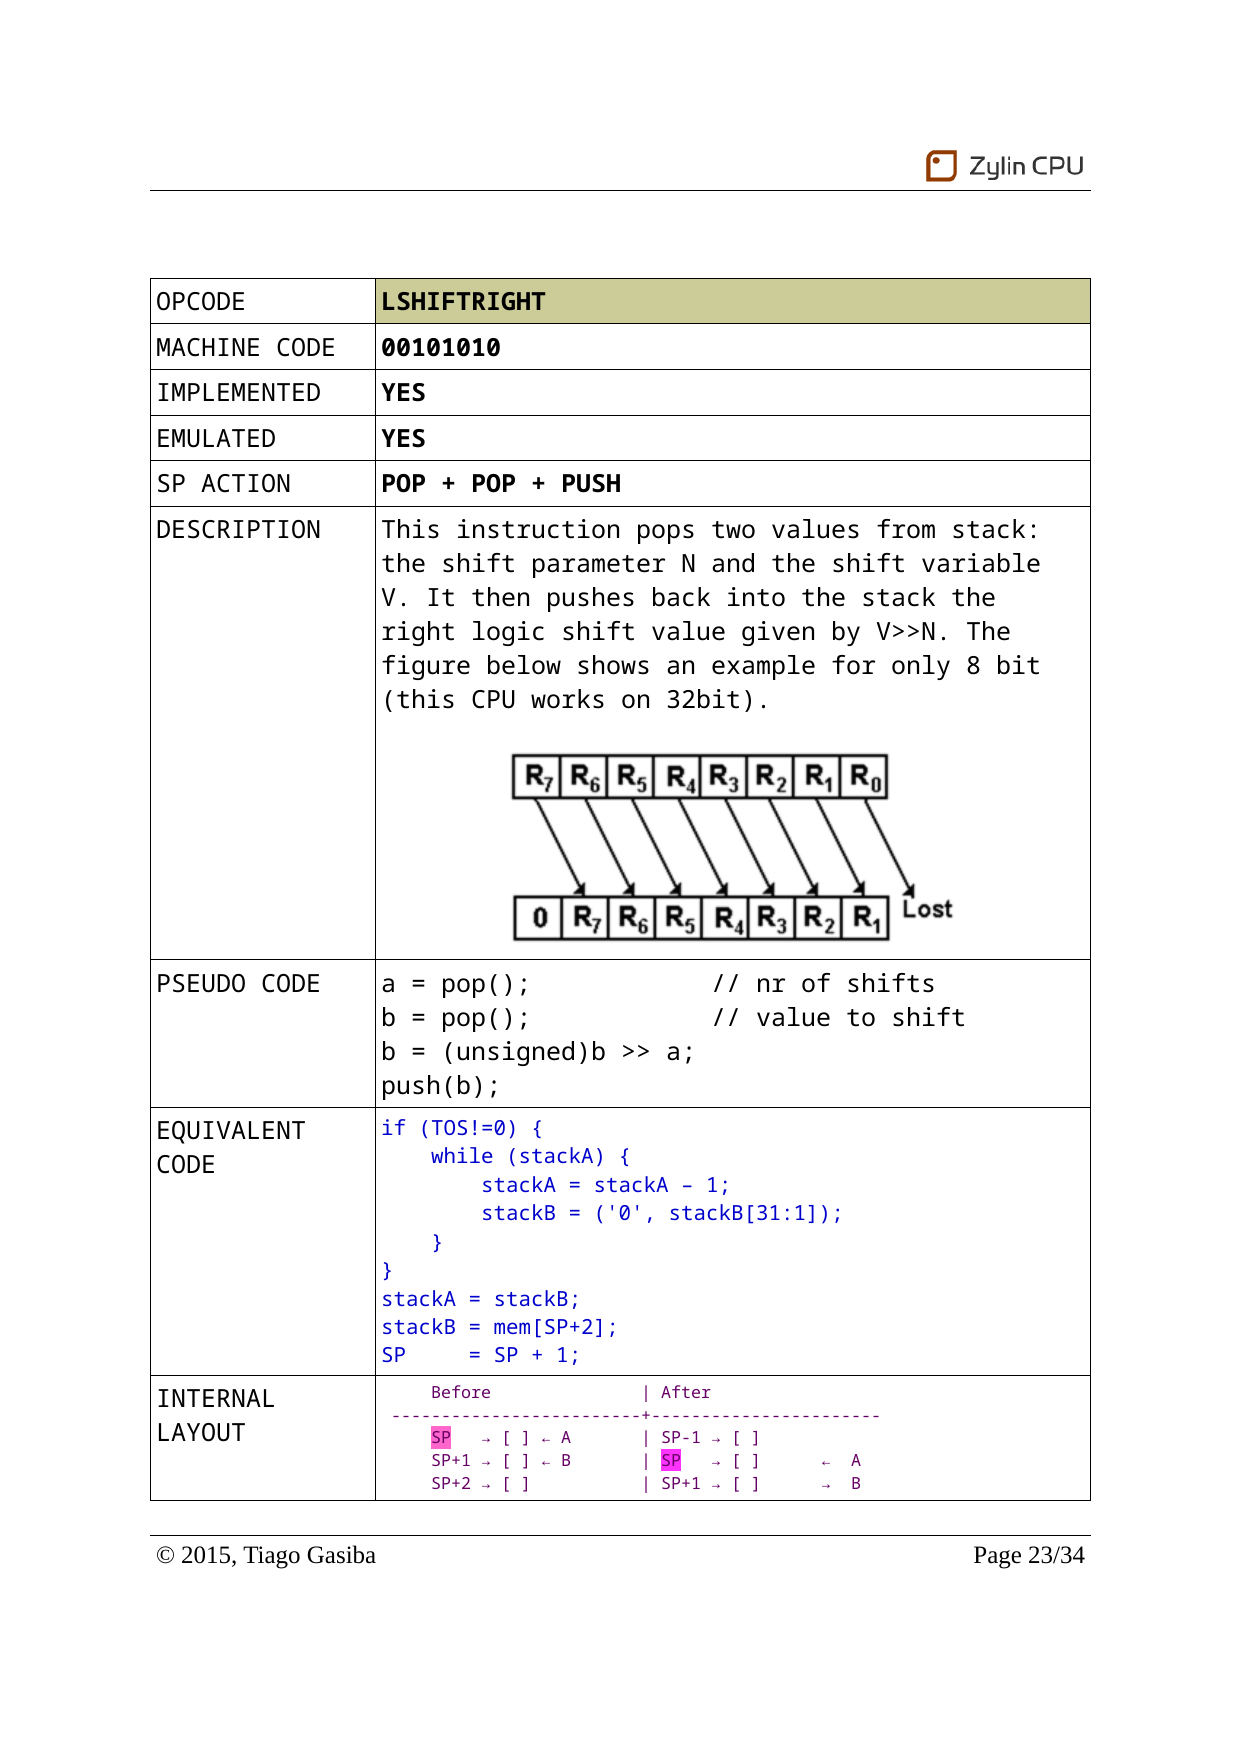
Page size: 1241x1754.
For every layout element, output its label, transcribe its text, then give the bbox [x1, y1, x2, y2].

table_cell SP ACTION [151, 461, 375, 506]
table_cell if (TOS!=0) { while (stackA) { stackA = stackA – 1; stackB = ('0', stackB[31:1]); } } stackA = stackB; stackB = mem[SP+2]; SP = SP + 1; [376, 1108, 1090, 1375]
table_cell Before | After -------------------------+----------------------- SP → [ ] ← A | SP-1 → [ ] SP+1 → [ ] ← B | SP → [ ] ← A SP+2 → [ ] | SP+1 → [ ] → B [376, 1376, 1090, 1500]
picture [922, 148, 1151, 185]
table_cell EQUIVALENT CODE [151, 1108, 375, 1375]
table_cell MACHINE CODE [151, 324, 375, 369]
table_cell IMPLEMENTED [151, 370, 375, 415]
table_cell This instruction pops two values from stack: the shift parameter N and the shift variable V. It then pushes back into the stack the right logic shift value given by V>>N. The figure below shows an example for only 8 bit (this CPU works on 32bit). [376, 507, 1090, 959]
table_cell YES [376, 370, 1090, 415]
table_header OPCODE [151, 279, 375, 323]
table_cell EMULATED [151, 416, 375, 460]
table_cell INTERNAL LAYOUT [151, 1376, 375, 1500]
table_cell PSEUDO CODE [151, 960, 375, 1107]
table_cell POP + POP + PUSH [376, 461, 1090, 506]
table_cell a = pop(); // nr of shifts b = pop(); // value to shift b = (unsigned)b >> a; push(b); [376, 960, 1090, 1107]
picture [505, 750, 961, 954]
table_header LSHIFTRIGHT [376, 279, 1090, 323]
table_cell YES [376, 416, 1090, 460]
table_cell DESCRIPTION [151, 507, 375, 959]
table_cell 00101010 [376, 324, 1090, 369]
